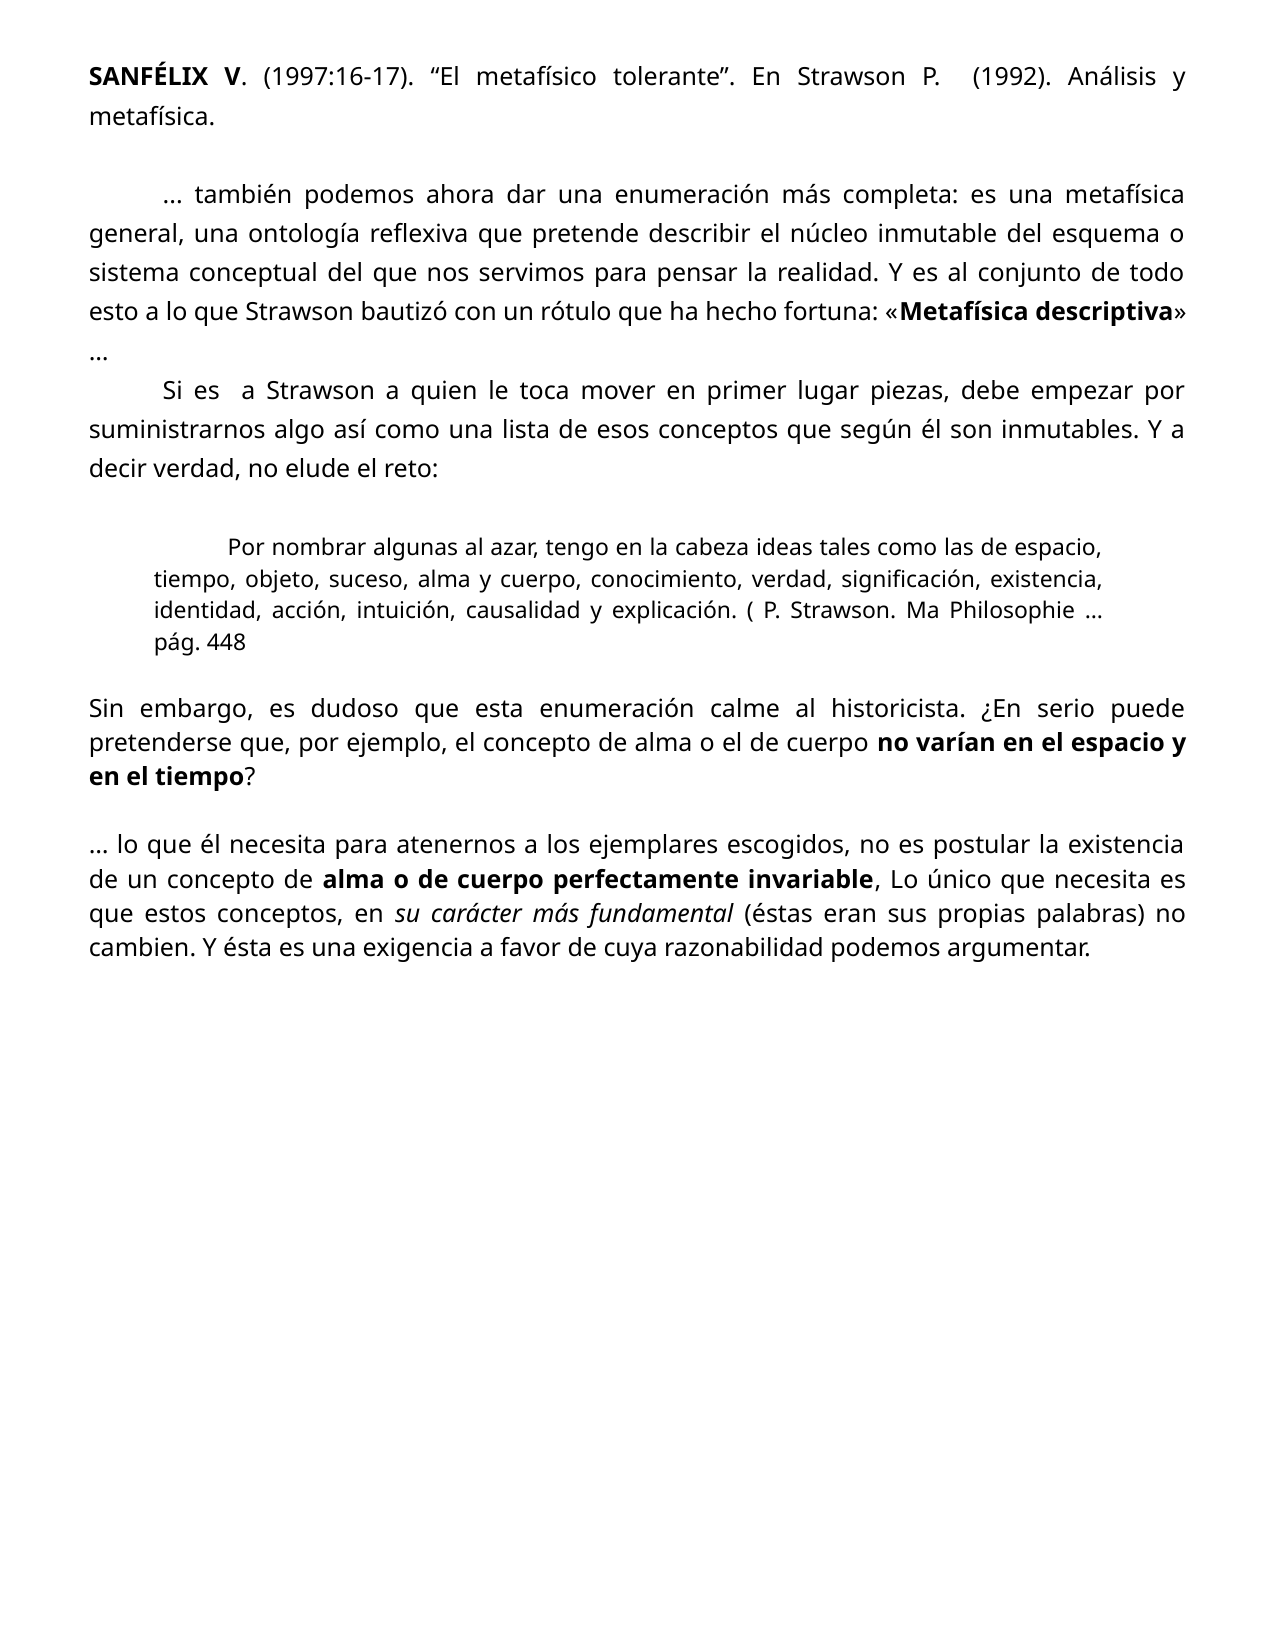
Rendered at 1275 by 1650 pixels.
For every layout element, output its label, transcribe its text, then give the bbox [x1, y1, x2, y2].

text … lo que él necesita para atenernos a los ejemplares escogidos, no es postular la existencia de un concepto de alma o de cuerpo perfectamente invariable, Lo único que necesita es que estos conceptos, en su carácter más fundamental (éstas eran sus propias palabras) no cambien. Y ésta es una exigencia a favor de cuya razonabilidad podemos argumentar. [88, 827, 1186, 963]
text ... también podemos ahora dar una enumeración más completa: es una metafísica general, una ontología reflexiva que pretende describir el núcleo inmutable del esquema o sistema conceptual del que nos servimos para pensar la realidad. Y es al conjunto de todo esto a lo que Strawson bautizó con un rótulo que ha hecho fortuna: «Metafísica descriptiva» … [88, 177, 1186, 367]
text Sin embargo, es dudoso que esta enumeración calme al historicista. ¿En serio puede pretenderse que, por ejemplo, el concepto de alma o el de cuerpo no varían en el espacio y en el tiempo? [88, 691, 1186, 793]
text Por nombrar algunas al azar, tengo en la cabeza ideas tales como las de espacio, tiempo, objeto, suceso, alma y cuerpo, conocimiento, verdad, significación, existencia, identidad, acción, intuición, causalidad y explicación. ( P. Strawson. Ma Philosophie … pág. 448 [153, 529, 1104, 657]
text Si es a Strawson a quien le toca mover en primer lugar piezas, debe empezar por suministrarnos algo así como una lista de esos conceptos que según él son inmutables. Y a decir verdad, no elude el reto: [88, 372, 1186, 485]
text SANFÉLIX V. (1997:16-17). “El metafísico tolerante”. En Strawson P. (1992). Análisis y metafísica. [88, 59, 1186, 132]
